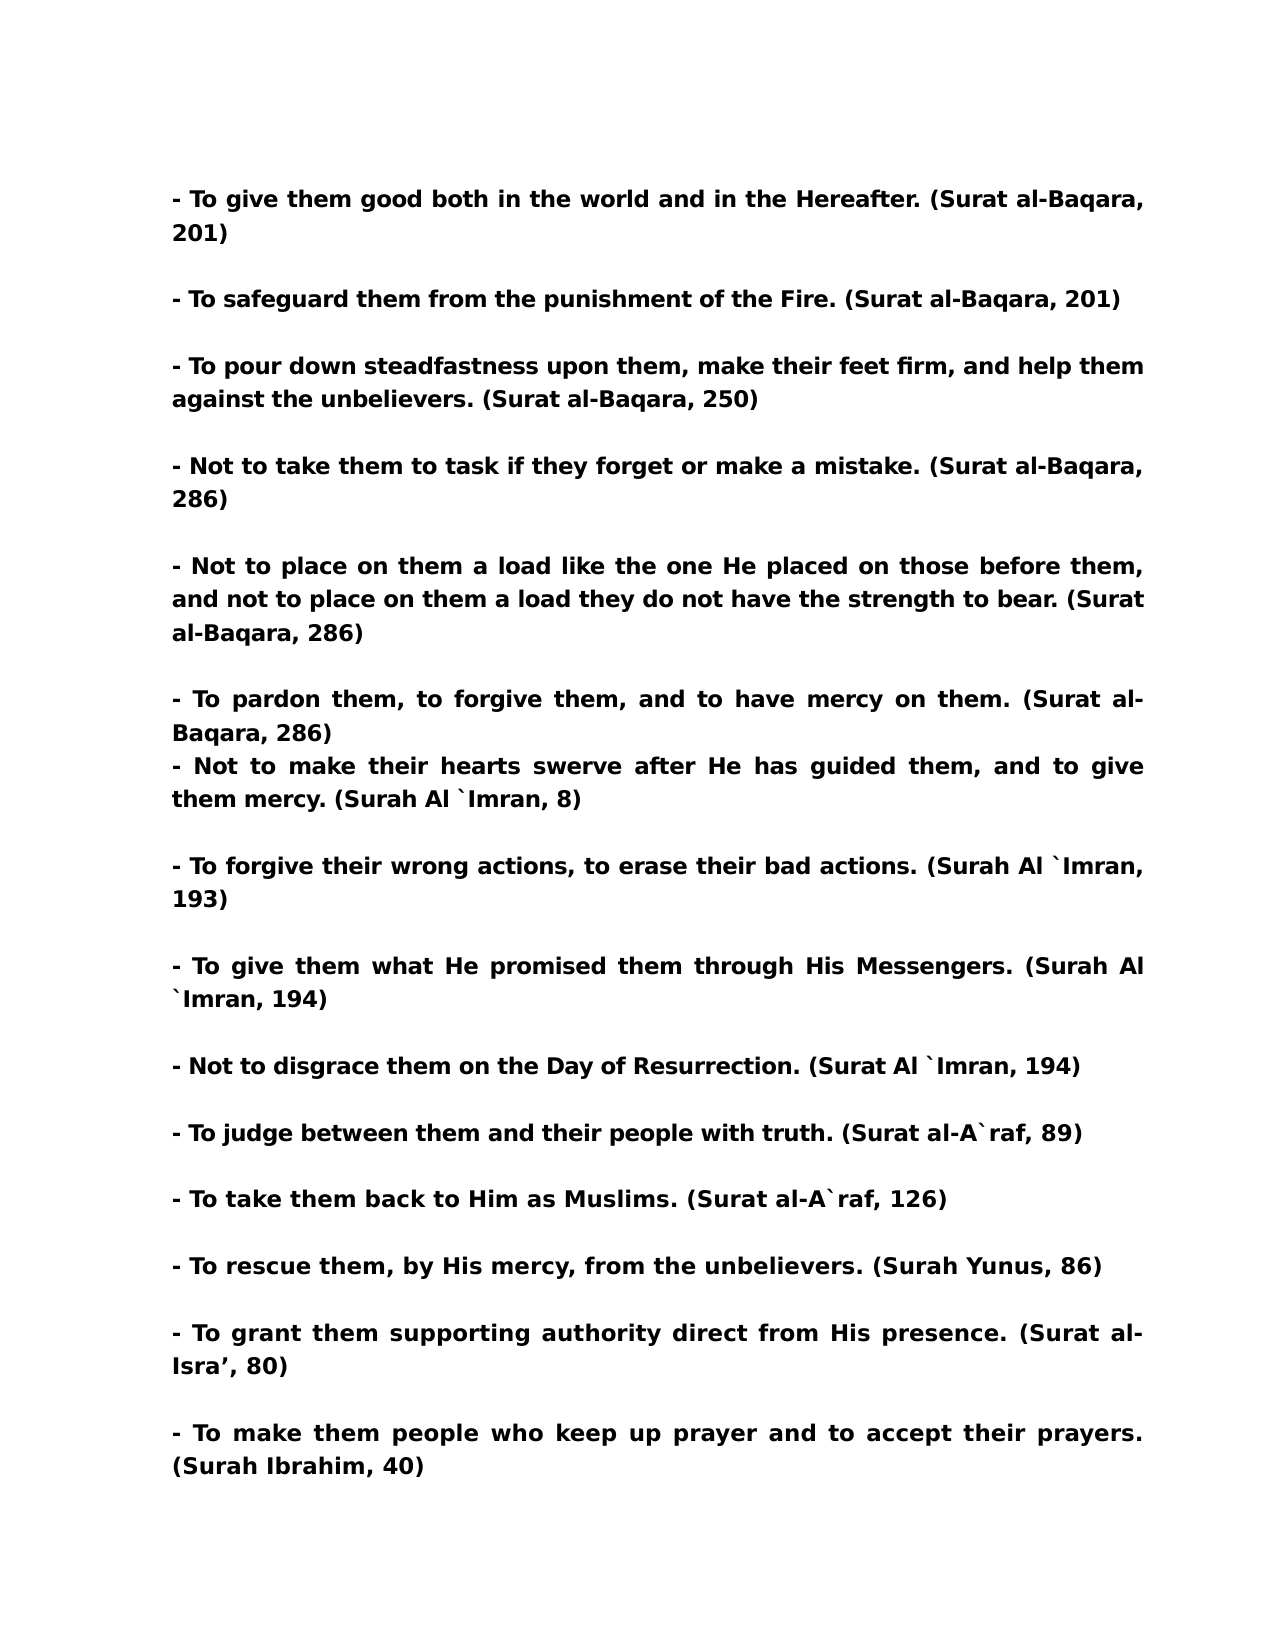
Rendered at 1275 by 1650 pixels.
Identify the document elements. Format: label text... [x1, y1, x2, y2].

text - To give them good both in the world and in the Hereafter. (Surat al-Baqara, 201) [172, 181, 1145, 248]
text - To judge between them and their people with truth. (Surat al-A`raf, 89) [172, 1114, 1145, 1148]
text - Not to make their hearts swerve after He has guided them, and to give them mercy. (Surah Al `Imran, 8) [172, 748, 1145, 814]
text - To take them back to Him as Muslims. (Surat al-A`raf, 126) [172, 1181, 1145, 1214]
text - To make them people who keep up prayer and to accept their prayers. (Surah Ibrahim, 40) [172, 1414, 1145, 1481]
text - To pardon them, to forgive them, and to have mercy on them. (Surat al-Baqara, 286) [172, 681, 1145, 748]
text - To pour down steadfastness upon them, make their feet firm, and help them against the unbelievers. (Surat al-Baqara, 250) [172, 348, 1145, 414]
text - To grant them supporting authority direct from His presence. (Surat al-Isra’, 80) [172, 1314, 1145, 1381]
text - Not to take them to task if they forget or make a mistake. (Surat al-Baqara, 286) [172, 448, 1145, 514]
text - To rescue them, by His mercy, from the unbelievers. (Surah Yunus, 86) [172, 1248, 1145, 1281]
text - Not to disgrace them on the Day of Resurrection. (Surat Al `Imran, 194) [172, 1048, 1145, 1081]
text - Not to place on them a load like the one He placed on those before them, and not to place on them a load they do not have the strength to bear. (Surat al-Baqara, 286) [172, 548, 1145, 648]
text - To give them what He promised them through His Messengers. (Surah Al `Imran, 194) [172, 948, 1145, 1014]
text - To safeguard them from the punishment of the Fire. (Surat al-Baqara, 201) [172, 281, 1145, 314]
text - To forgive their wrong actions, to erase their bad actions. (Surah Al `Imran, 193) [172, 848, 1145, 914]
